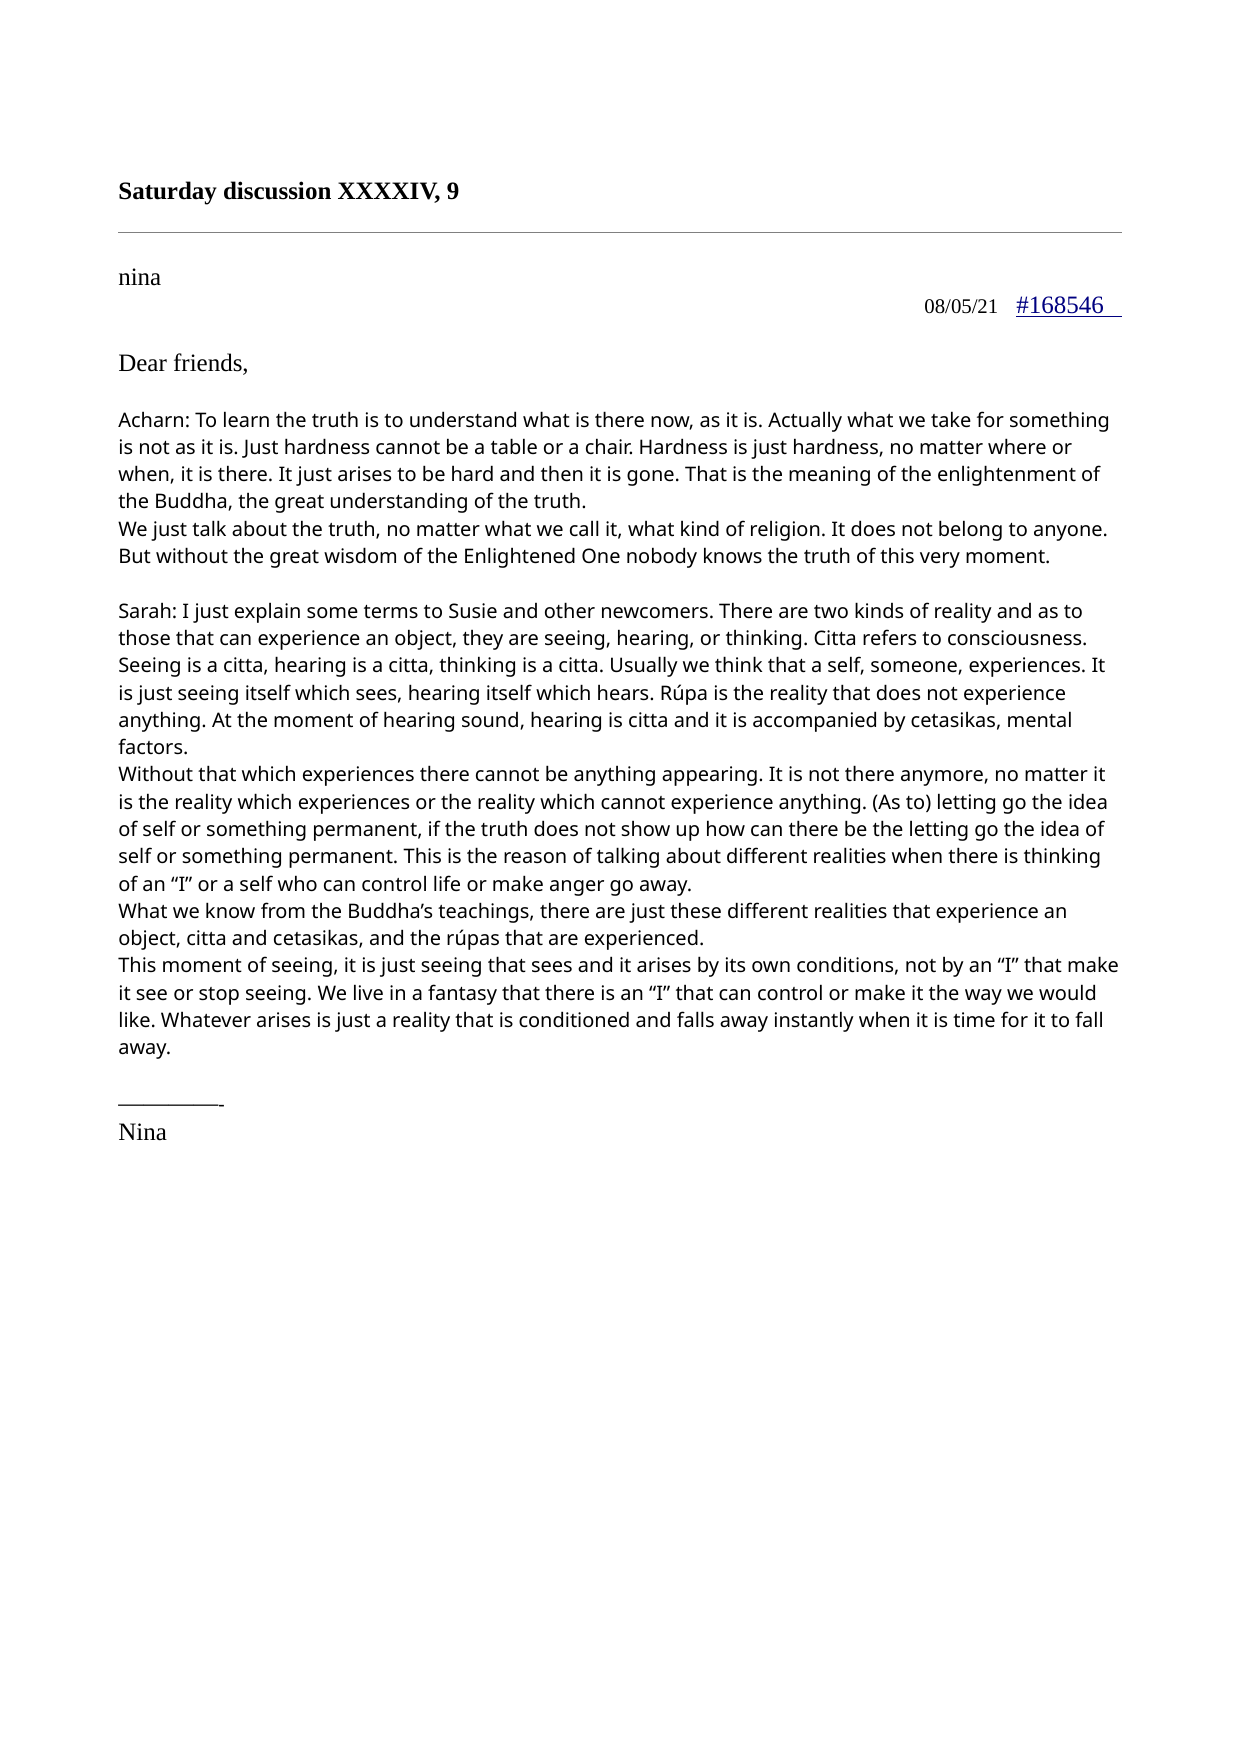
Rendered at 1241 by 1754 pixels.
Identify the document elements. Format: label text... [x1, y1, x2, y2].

table_header nina 08/05/21 #168546 Dear friends, Acharn: To learn the truth is to understand what is there now, as it is. Actually what we take for something is not as it is. Just hardness cannot be a table or a chair. Hardness is just hardness, no matter where or when, it is there. It just arises to be hard and then it is gone. That is the meaning of the enlightenment of the Buddha, the great understanding of the truth. We just talk about the truth, no matter what we call it, what kind of religion. It does not belong to anyone. But without the great wisdom of the Enlightened One nobody knows the truth of this very moment. Sarah: I just explain some terms to Susie and other newcomers. There are two kinds of reality and as to those that can experience an object, they are seeing, hearing, or thinking. Citta refers to consciousness. Seeing is a citta, hearing is a citta, thinking is a citta. Usually we think that a self, someone, experiences. It is just seeing itself which sees, hearing itself which hears. Rúpa is the reality that does not experience anything. At the moment of hearing sound, hearing is citta and it is accompanied by cetasikas, mental factors. Without that which experiences there cannot be anything appearing. It is not there anymore, no matter it is the reality which experiences or the reality which cannot experience anything. (As to) letting go the idea of self or something permanent, if the truth does not show up how can there be the letting go the idea of self or something permanent. This is the reason of talking about different realities when there is thinking of an “I” or a self who can control life or make anger go away. What we know from the Buddha’s teachings, there are just these different realities that experience an object, citta and cetasikas, and the rúpas that are experienced. This moment of seeing, it is just seeing that sees and it arises by its own conditions, not by an “I” that make it see or stop seeing. We live in a fantasy that there is an “I” that can control or make it the way we would like. Whatever arises is just a reality that is conditioned and falls away instantly when it is time for it to fall away. ————- Nina [118, 233, 1122, 1146]
subtitle Saturday discussion XXXXIV, 9 [118, 176, 1122, 205]
